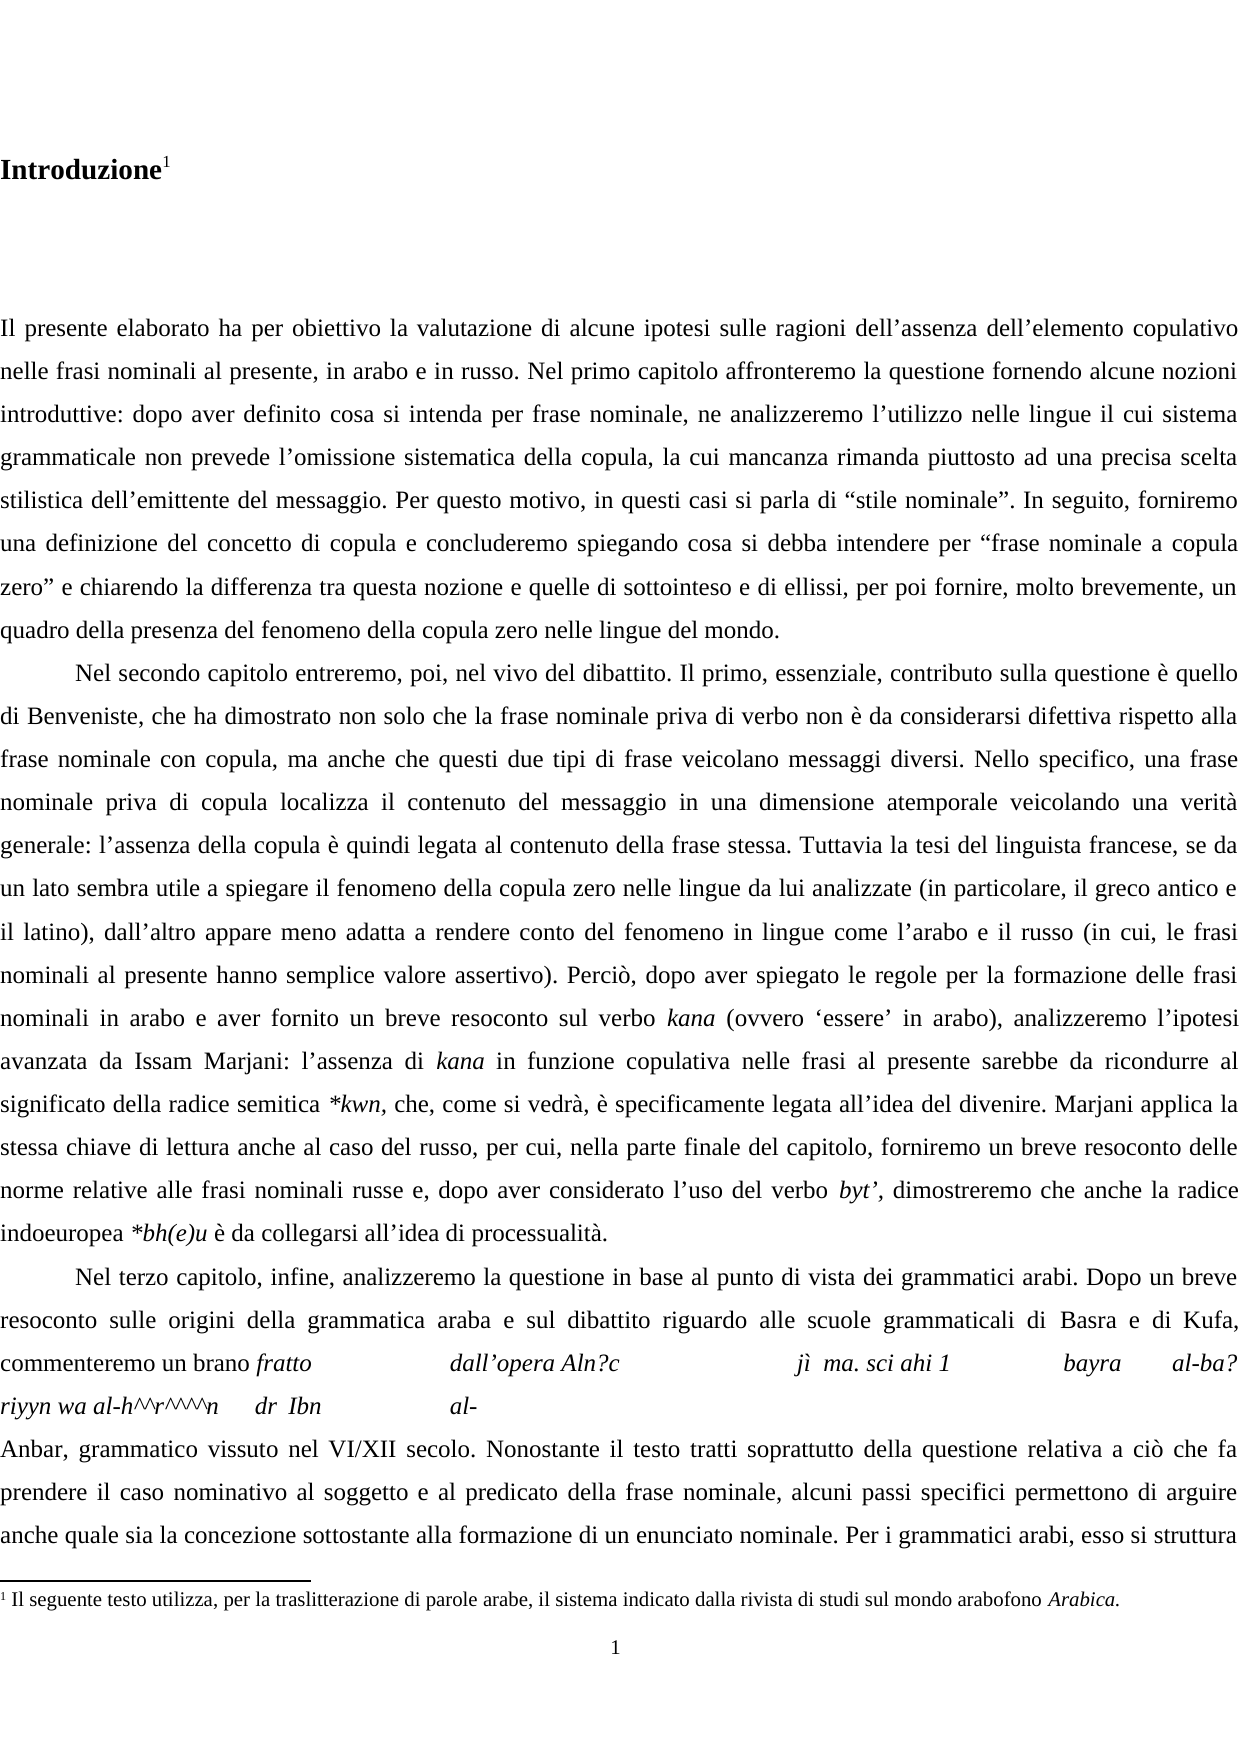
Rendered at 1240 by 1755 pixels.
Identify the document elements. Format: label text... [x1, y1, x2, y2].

text Nel secondo capitolo entreremo, poi, nel vivo del dibattito. Il primo, essenziale, contributo sulla questione è quello di Benveniste, che ha dimostrato non solo che la frase nominale priva di verbo non è da considerarsi difettiva rispetto alla frase nominale con copula, ma anche che questi due tipi di frase veicolano messaggi diversi. Nello specifico, una frase nominale priva di copula localizza il contenuto del messaggio in una dimensione atemporale veicolando una verità generale: l’assenza della copula è quindi legata al contenuto della frase stessa. Tuttavia la tesi del linguista francese, se da un lato sembra utile a spiegare il fenomeno della copula zero nelle lingue da lui analizzate (in particolare, il greco antico e il latino), dall’altro appare meno adatta a rendere conto del fenomeno in lingue come l’arabo e il russo (in cui, le frasi nominali al presente hanno semplice valore assertivo). Perciò, dopo aver spiegato le regole per la formazione delle frasi nominali in arabo e aver fornito un breve resoconto sul verbo kana (ovvero ‘essere’ in arabo), analizzeremo l’ipotesi avanzata da Issam Marjani: l’assenza di kana in funzione copulativa nelle frasi al presente sarebbe da ricondurre al significato della radice semitica *kwn, che, come si vedrà, è specificamente legata all’idea del divenire. Marjani applica la stessa chiave di lettura anche al caso del russo, per cui, nella parte finale del capitolo, forniremo un breve resoconto delle norme relative alle frasi nominali russe e, dopo aver considerato l’uso del verbo byt’, dimostreremo che anche la radice indoeuropea *bh(e)u è da collegarsi all’idea di processualità. [0, 658, 1239, 1247]
text Anbar, grammatico vissuto nel VI/XII secolo. Nonostante il testo tratti soprattutto della questione relativa a ciò che fa prendere il caso nominativo al soggetto e al predicato della frase nominale, alcuni passi specifici permettono di arguire anche quale sia la concezione sottostante alla formazione di un enunciato nominale. Per i grammatici arabi, esso si struttura [0, 1434, 1239, 1549]
text Il seguente testo utilizza, per la traslitterazione di parole arabe, il sistema indicato dalla rivista di studi sul mondo arabofono Arabica. [0, 1587, 1239, 1611]
subtitle Introduzione [0, 152, 1239, 186]
text Nel terzo capitolo, infine, analizzeremo la questione in base al punto di vista dei grammatici arabi. Dopo un breve resoconto sulle origini della grammatica araba e sul dibattito riguardo alle scuole grammaticali di Basra e di Kufa, commenteremo un brano fratto dall’opera Aln?c jì ma. sci ahi 1 bayra al-ba?riyyn wa al-h^^r^^^^n dr Ibn al- [0, 1262, 1239, 1420]
text Il presente elaborato ha per obiettivo la valutazione di alcune ipotesi sulle ragioni dell’assenza dell’elemento copulativo nelle frasi nominali al presente, in arabo e in russo. Nel primo capitolo affronteremo la questione fornendo alcune nozioni introduttive: dopo aver definito cosa si intenda per frase nominale, ne analizzeremo l’utilizzo nelle lingue il cui sistema grammaticale non prevede l’omissione sistematica della copula, la cui mancanza rimanda piuttosto ad una precisa scelta stilistica dell’emittente del messaggio. Per questo motivo, in questi casi si parla di “stile nominale”. In seguito, forniremo una definizione del concetto di copula e concluderemo spiegando cosa si debba intendere per “frase nominale a copula zero” e chiarendo la differenza tra questa nozione e quelle di sottointeso e di ellissi, per poi fornire, molto brevemente, un quadro della presenza del fenomeno della copula zero nelle lingue del mondo. [0, 313, 1239, 643]
